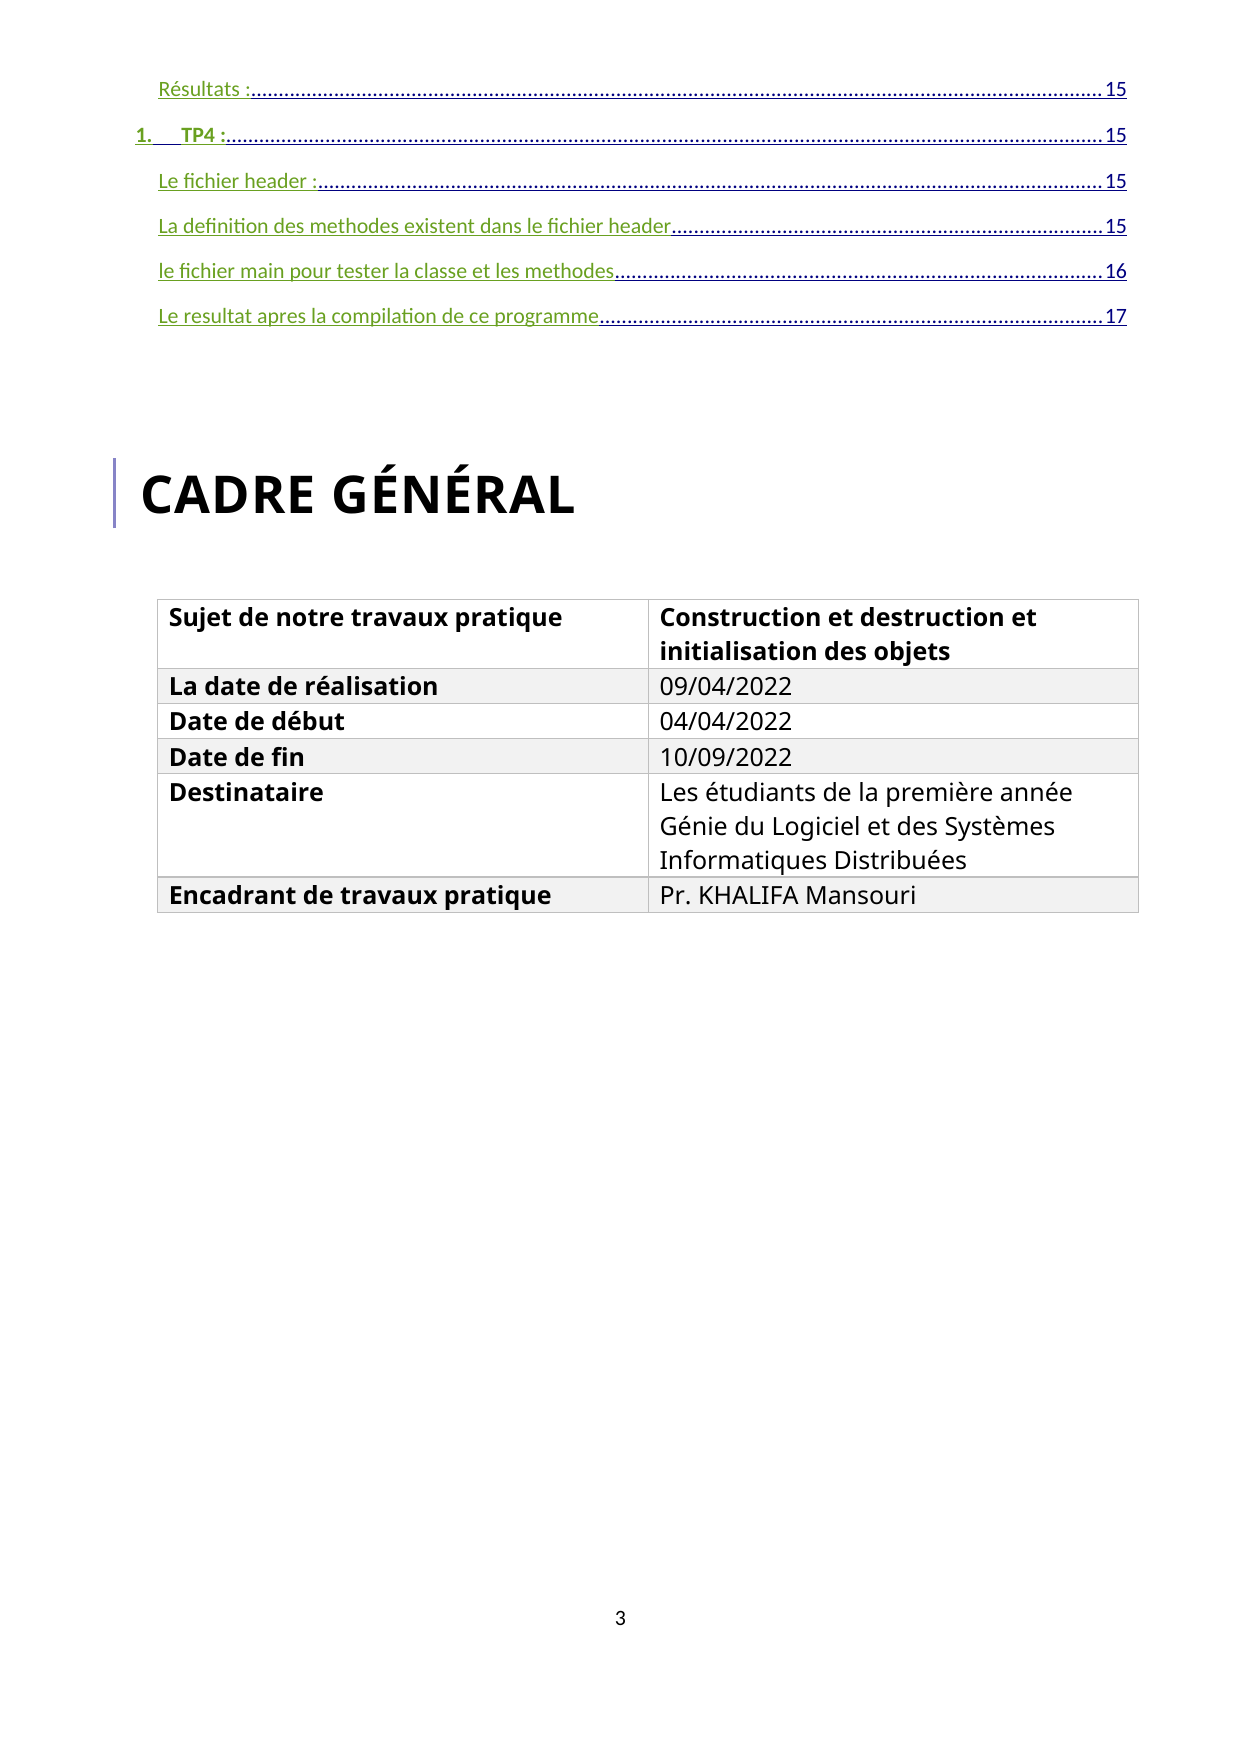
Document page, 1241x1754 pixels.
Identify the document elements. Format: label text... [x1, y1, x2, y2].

table_cell Les étudiants de la première année Génie du Logiciel et des Systèmes Informatiques Distribuées [649, 774, 1138, 876]
table_cell Date de début [158, 704, 648, 738]
text Résultats : 15 [158, 75, 1128, 102]
table_header Sujet de notre travaux pratique [158, 600, 648, 668]
table_cell 04/04/2022 [649, 704, 1138, 738]
table_cell 09/04/2022 [649, 669, 1138, 703]
table_cell 10/09/2022 [649, 739, 1138, 773]
text Le fichier header : 15 [158, 167, 1128, 193]
table_cell Destinataire [158, 774, 648, 876]
text 1. TP4 : 15 [135, 120, 1128, 148]
table_header Construction et destruction et initialisation des objets [649, 600, 1138, 668]
subtitle Cadre général [116, 458, 1128, 528]
table_cell La date de réalisation [158, 669, 648, 703]
text La definition des methodes existent dans le fichier header 15 [158, 212, 1128, 238]
text Le resultat apres la compilation de ce programme 17 [158, 302, 1128, 328]
table_cell Date de fin [158, 739, 648, 773]
table_cell Pr. KHALIFA Mansouri [649, 878, 1138, 912]
table_cell Encadrant de travaux pratique [158, 878, 648, 912]
text le fichier main pour tester la classe et les methodes 16 [158, 257, 1128, 283]
